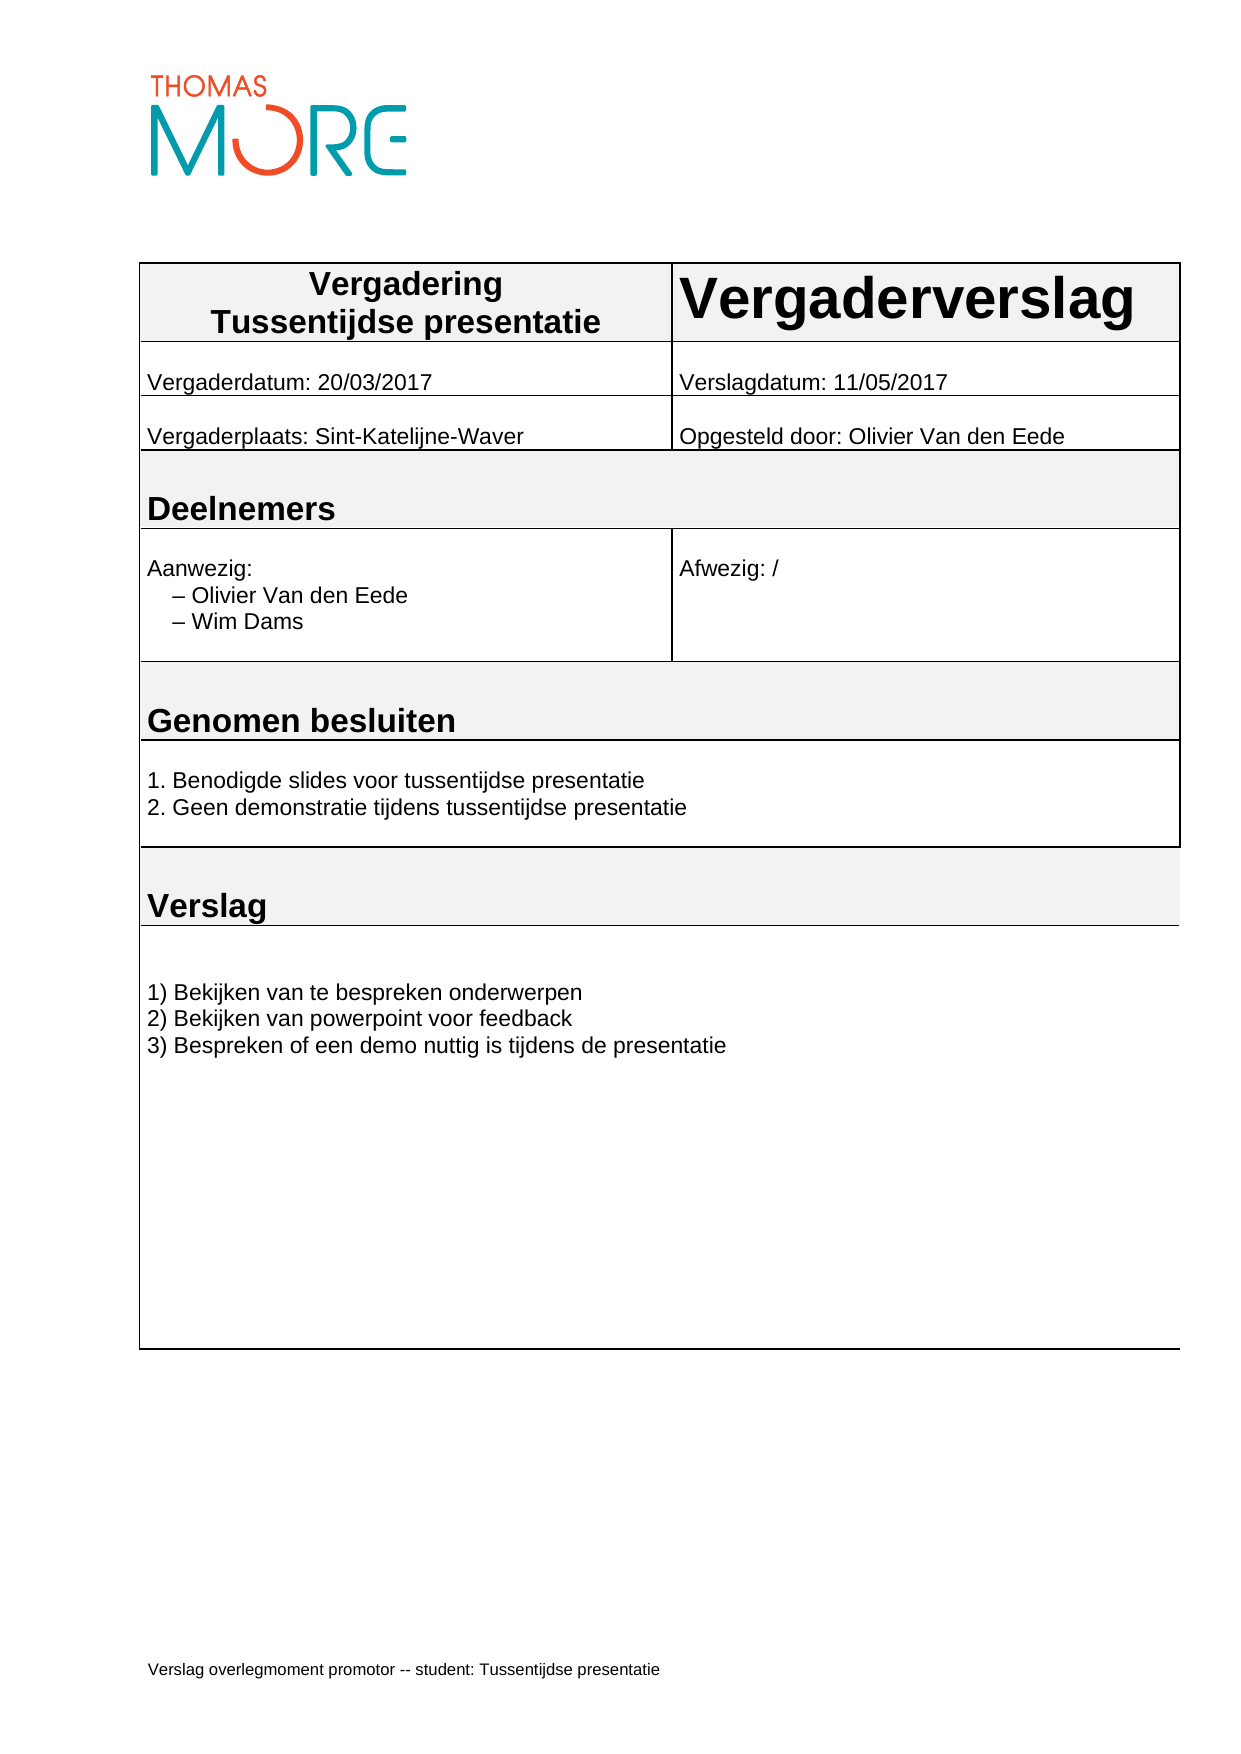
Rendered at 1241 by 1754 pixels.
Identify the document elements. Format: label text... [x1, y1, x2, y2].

table_header Vergadering Tussentijdse presentatie [140, 264, 671, 341]
table_cell 1. Benodigde slides voor tussentijdse presentatie 2. Geen demonstratie tijdens tussentijdse presentatie [140, 740, 1179, 846]
table_cell Vergaderplaats: Sint-Katelijne-Waver [140, 396, 671, 449]
table_cell Verslag [140, 847, 1180, 925]
table_cell 1) Bekijken van te bespreken onderwerpen 2) Bekijken van powerpoint voor feedback 3) Bespreken of een demo nuttig is tijdens de presentatie [140, 925, 1180, 1348]
table_cell Genomen besluiten [140, 662, 1179, 739]
table_cell Deelnemers [140, 450, 1179, 527]
table_cell Verslagdatum: 11/05/2017 [673, 342, 1179, 395]
table_header Vergaderverslag [673, 264, 1179, 341]
table_cell Opgesteld door: Olivier Van den Eede [673, 396, 1179, 449]
table_cell Aanwezig: – Olivier Van den Eede – Wim Dams [140, 529, 671, 661]
table_cell Vergaderdatum: 20/03/2017 [140, 342, 671, 395]
table_cell Afwezig: / [673, 529, 1179, 661]
